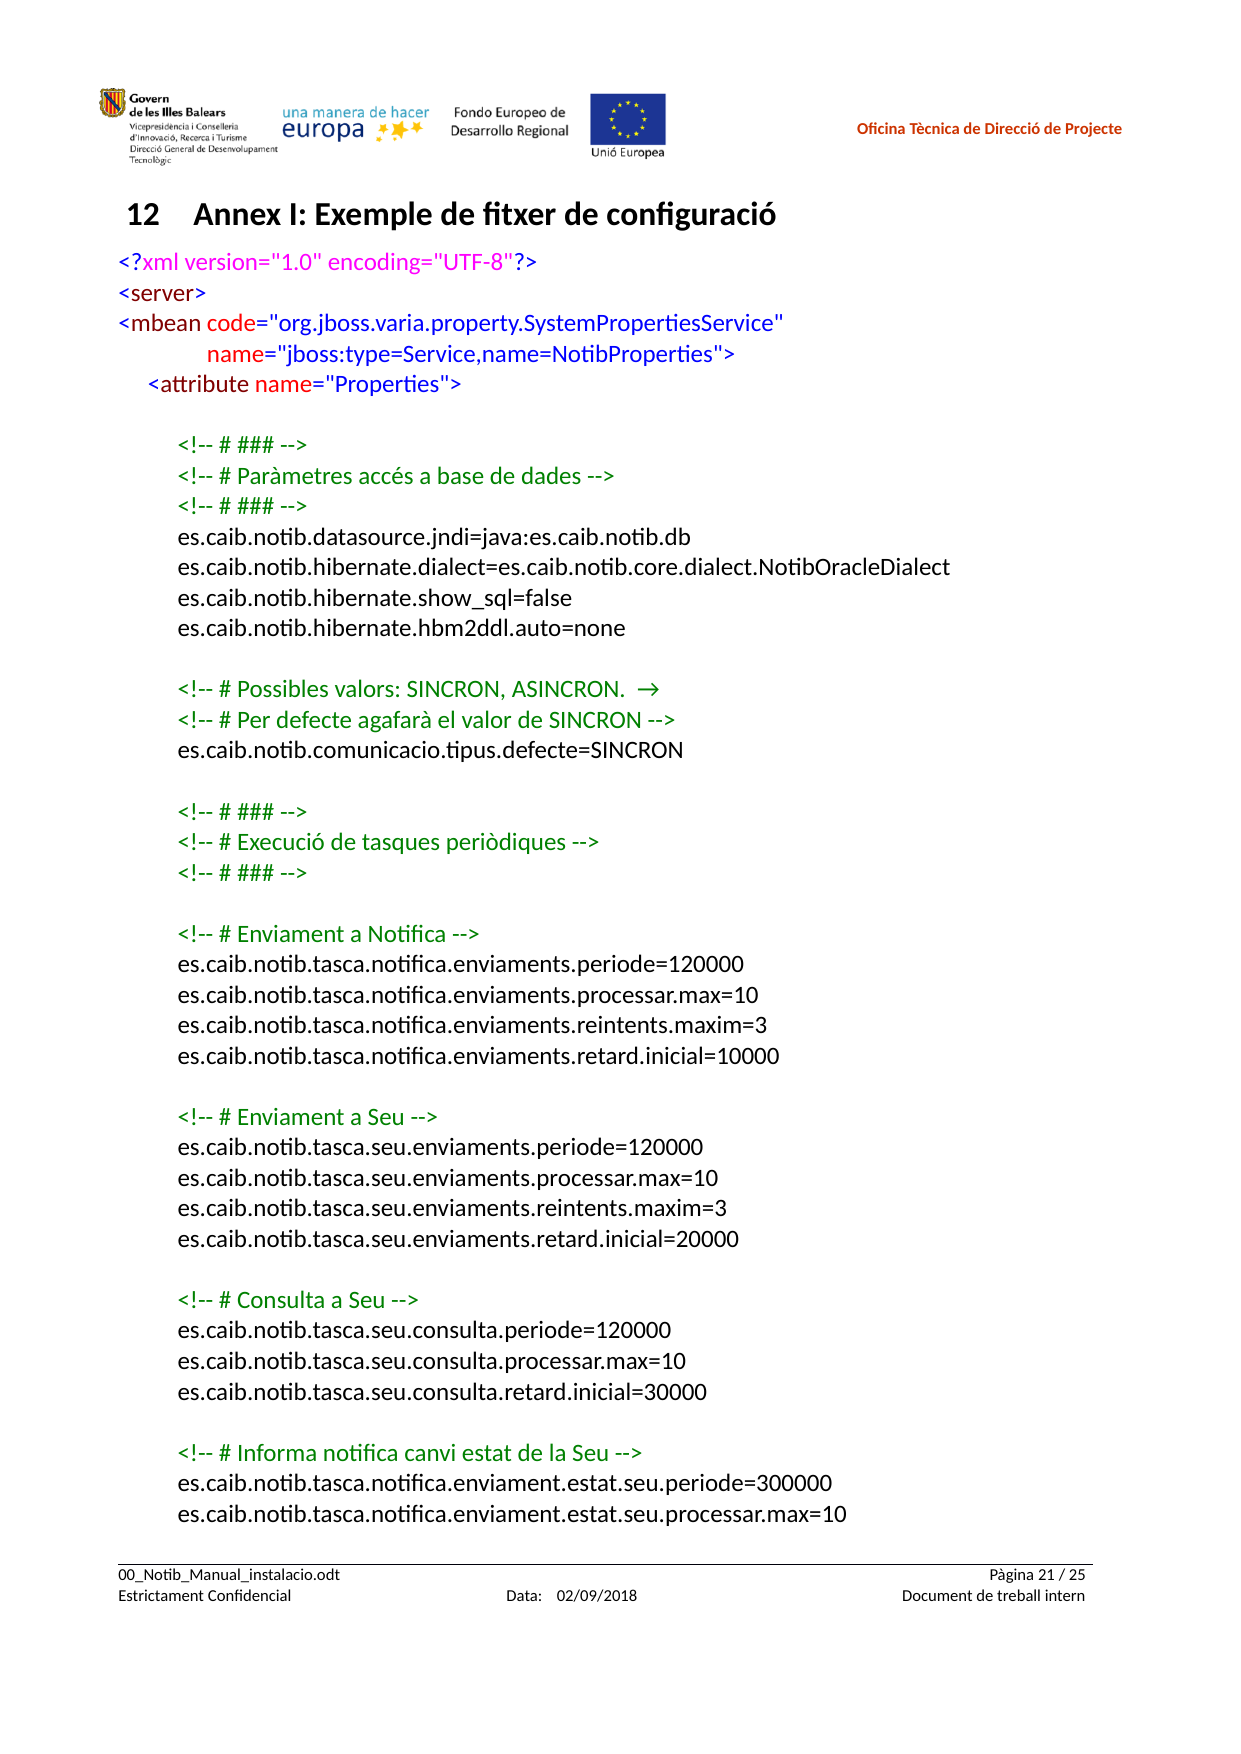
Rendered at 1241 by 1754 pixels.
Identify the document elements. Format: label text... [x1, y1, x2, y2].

text <?xml version="1.0" encoding="UTF-8"?> [118, 246, 1122, 277]
text <!-- # Execució de tasques periòdiques --> [118, 826, 1122, 857]
text <!-- # ### --> [118, 491, 1122, 521]
text <!-- # ### --> [118, 796, 1122, 826]
text es.caib.notib.hibernate.dialect=es.caib.notib.core.dialect.NotibOracleDialect [118, 552, 1122, 582]
text <!-- # Enviament a Notifica --> [118, 918, 1122, 948]
text es.caib.notib.hibernate.hbm2ddl.auto=none [118, 613, 1122, 643]
text <!-- # ### --> [118, 429, 1122, 460]
text <!-- # Per defecte agafarà el valor de SINCRON --> [118, 704, 1122, 735]
text name="jboss:type=Service,name=NotibProperties"> [118, 338, 1122, 368]
text <!-- # Possibles valors: SINCRON, ASINCRON. → [118, 674, 1122, 704]
text es.caib.notib.datasource.jndi=java:es.caib.notib.db [118, 521, 1122, 552]
text es.caib.notib.tasca.seu.consulta.retard.inicial=30000 [118, 1376, 1122, 1406]
text es.caib.notib.tasca.seu.enviaments.periode=120000 [118, 1131, 1122, 1162]
text es.caib.notib.tasca.notifica.enviaments.periode=120000 [118, 948, 1122, 979]
text es.caib.notib.tasca.notifica.enviaments.reintents.maxim=3 [118, 1009, 1122, 1040]
text es.caib.notib.tasca.seu.enviaments.retard.inicial=20000 [118, 1223, 1122, 1253]
text es.caib.notib.tasca.notifica.enviament.estat.seu.periode=300000 [118, 1467, 1122, 1498]
text <mbean code="org.jboss.varia.property.SystemPropertiesService" [118, 307, 1122, 338]
text <!-- # ### --> [118, 857, 1122, 887]
text es.caib.notib.tasca.seu.consulta.periode=120000 [118, 1314, 1122, 1345]
text <!-- # Enviament a Seu --> [118, 1101, 1122, 1131]
text es.caib.notib.hibernate.show_sql=false [118, 582, 1122, 613]
text es.caib.notib.tasca.notifica.enviaments.processar.max=10 [118, 979, 1122, 1009]
text es.caib.notib.comunicacio.tipus.defecte=SINCRON [118, 735, 1122, 765]
text <!-- # Informa notifica canvi estat de la Seu --> [118, 1437, 1122, 1467]
text <!-- # Paràmetres accés a base de dades --> [118, 460, 1122, 491]
subtitle Annex I: Exemple de fitxer de configuració [118, 193, 1122, 234]
text es.caib.notib.tasca.notifica.enviament.estat.seu.processar.max=10 [118, 1498, 1122, 1528]
text es.caib.notib.tasca.seu.enviaments.reintents.maxim=3 [118, 1192, 1122, 1223]
text <!-- # Consulta a Seu --> [118, 1284, 1122, 1314]
text es.caib.notib.tasca.notifica.enviaments.retard.inicial=10000 [118, 1040, 1122, 1070]
text <server> [118, 277, 1122, 307]
text <attribute name="Properties"> [118, 368, 1122, 399]
text es.caib.notib.tasca.seu.enviaments.processar.max=10 [118, 1162, 1122, 1192]
text es.caib.notib.tasca.seu.consulta.processar.max=10 [118, 1345, 1122, 1376]
picture [99, 87, 668, 166]
